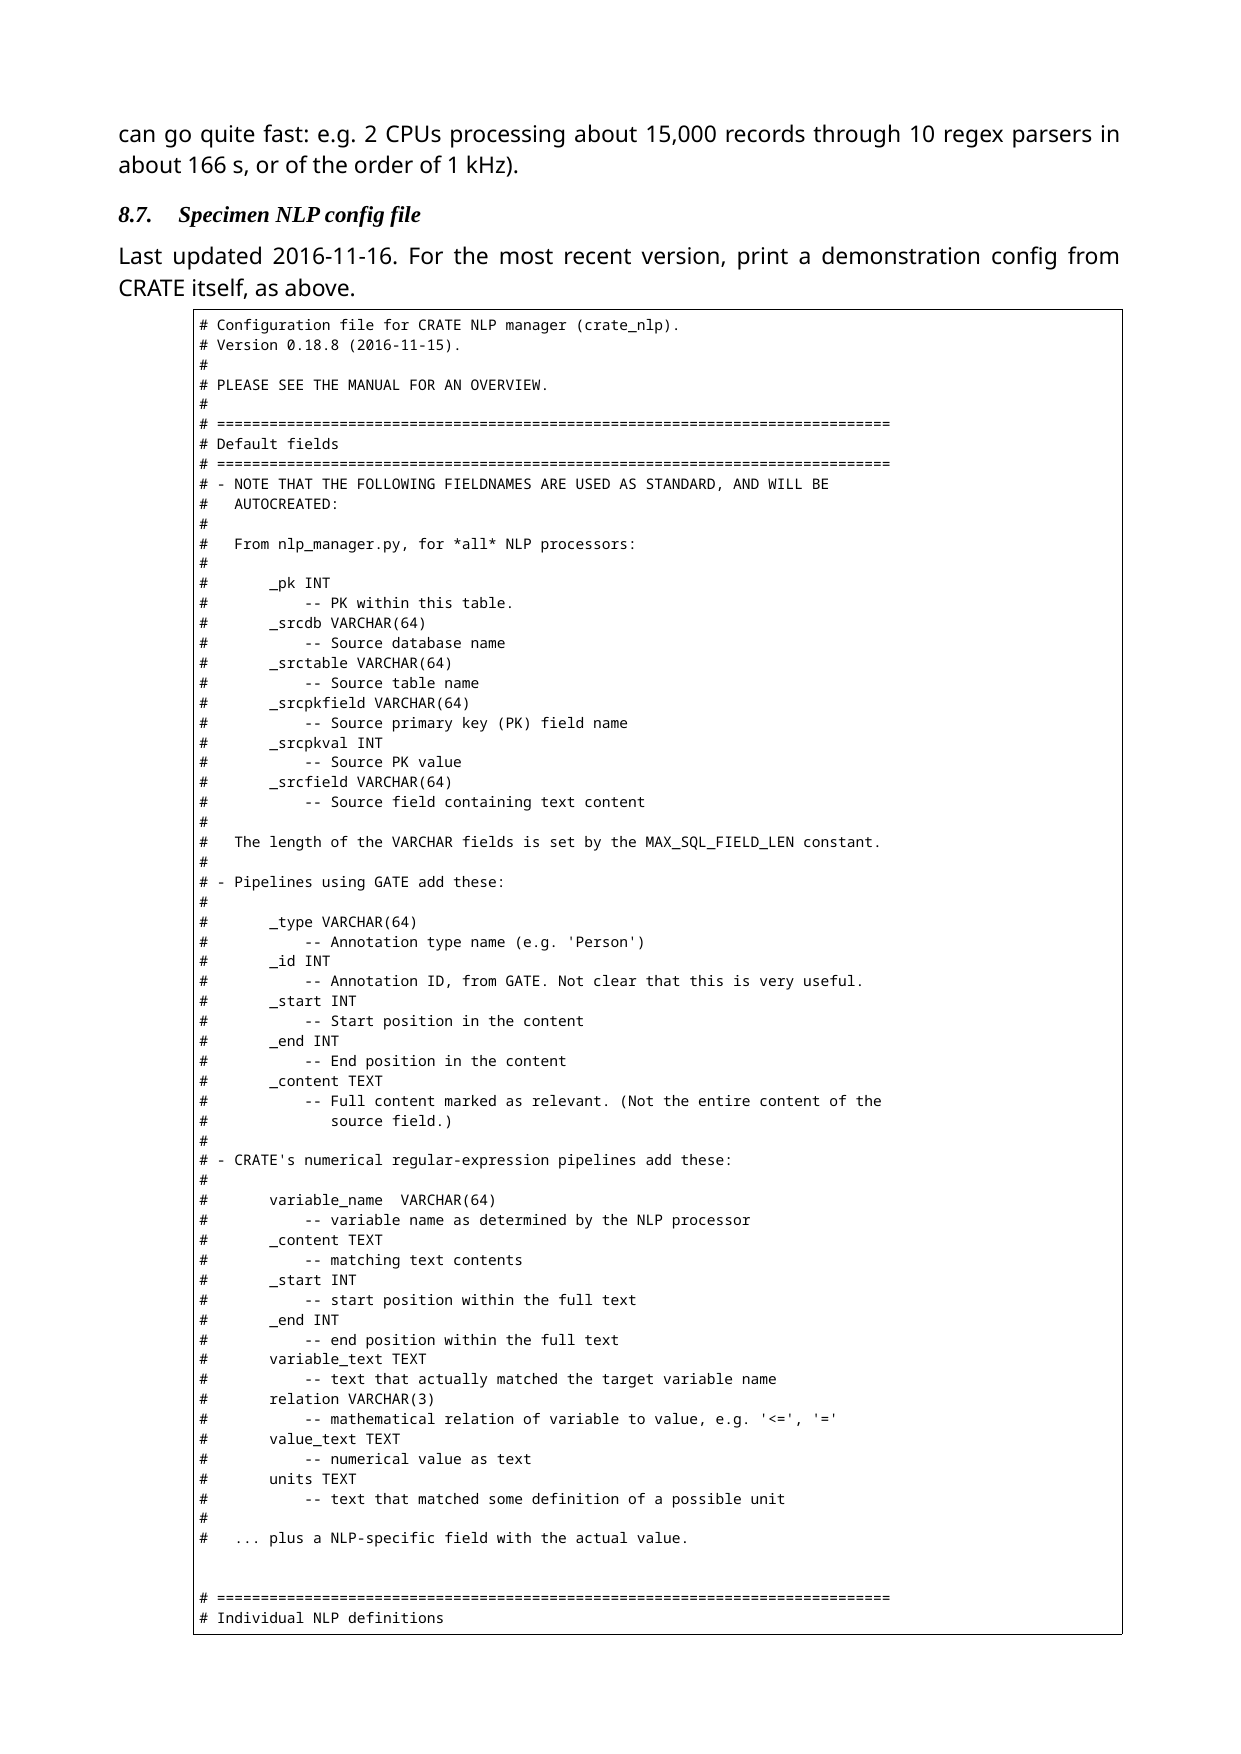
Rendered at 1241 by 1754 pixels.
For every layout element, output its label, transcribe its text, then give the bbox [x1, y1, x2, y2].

text Last updated 2016-11-16. For the most recent version, print a demonstration config from CRATE itself, as above. [118, 240, 1122, 303]
table_header # Configuration file for CRATE NLP manager (crate_nlp). # Version 0.18.8 (2016-11-15). # # PLEASE SEE THE MANUAL FOR AN OVERVIEW. # # ============================================================================= # Default fields # ============================================================================= # - NOTE THAT THE FOLLOWING FIELDNAMES ARE USED AS STANDARD, AND WILL BE # AUTOCREATED: # # From nlp_manager.py, for *all* NLP processors: # # _pk INT # -- PK within this table. # _srcdb VARCHAR(64) # -- Source database name # _srctable VARCHAR(64) # -- Source table name # _srcpkfield VARCHAR(64) # -- Source primary key (PK) field name # _srcpkval INT # -- Source PK value # _srcfield VARCHAR(64) # -- Source field containing text content # # The length of the VARCHAR fields is set by the MAX_SQL_FIELD_LEN constant. # # - Pipelines using GATE add these: # # _type VARCHAR(64) # -- Annotation type name (e.g. 'Person') # _id INT # -- Annotation ID, from GATE. Not clear that this is very useful. # _start INT # -- Start position in the content # _end INT # -- End position in the content # _content TEXT # -- Full content marked as relevant. (Not the entire content of the # source field.) # # - CRATE's numerical regular-expression pipelines add these: # # variable_name VARCHAR(64) # -- variable name as determined by the NLP processor # _content TEXT # -- matching text contents # _start INT # -- start position within the full text # _end INT # -- end position within the full text # variable_text TEXT # -- text that actually matched the target variable name # relation VARCHAR(3) # -- mathematical relation of variable to value, e.g. '<=', '=' # value_text TEXT # -- numerical value as text # units TEXT # -- text that matched some definition of a possible unit # # ... plus a NLP-specific field with the actual value. # ============================================================================= # Individual NLP definitions [194, 310, 1122, 1633]
text can go quite fast: e.g. 2 CPUs processing about 15,000 records through 10 regex parsers in about 166 s, or of the order of 1 kHz). [118, 118, 1122, 181]
subtitle Specimen NLP config file [118, 201, 1122, 228]
